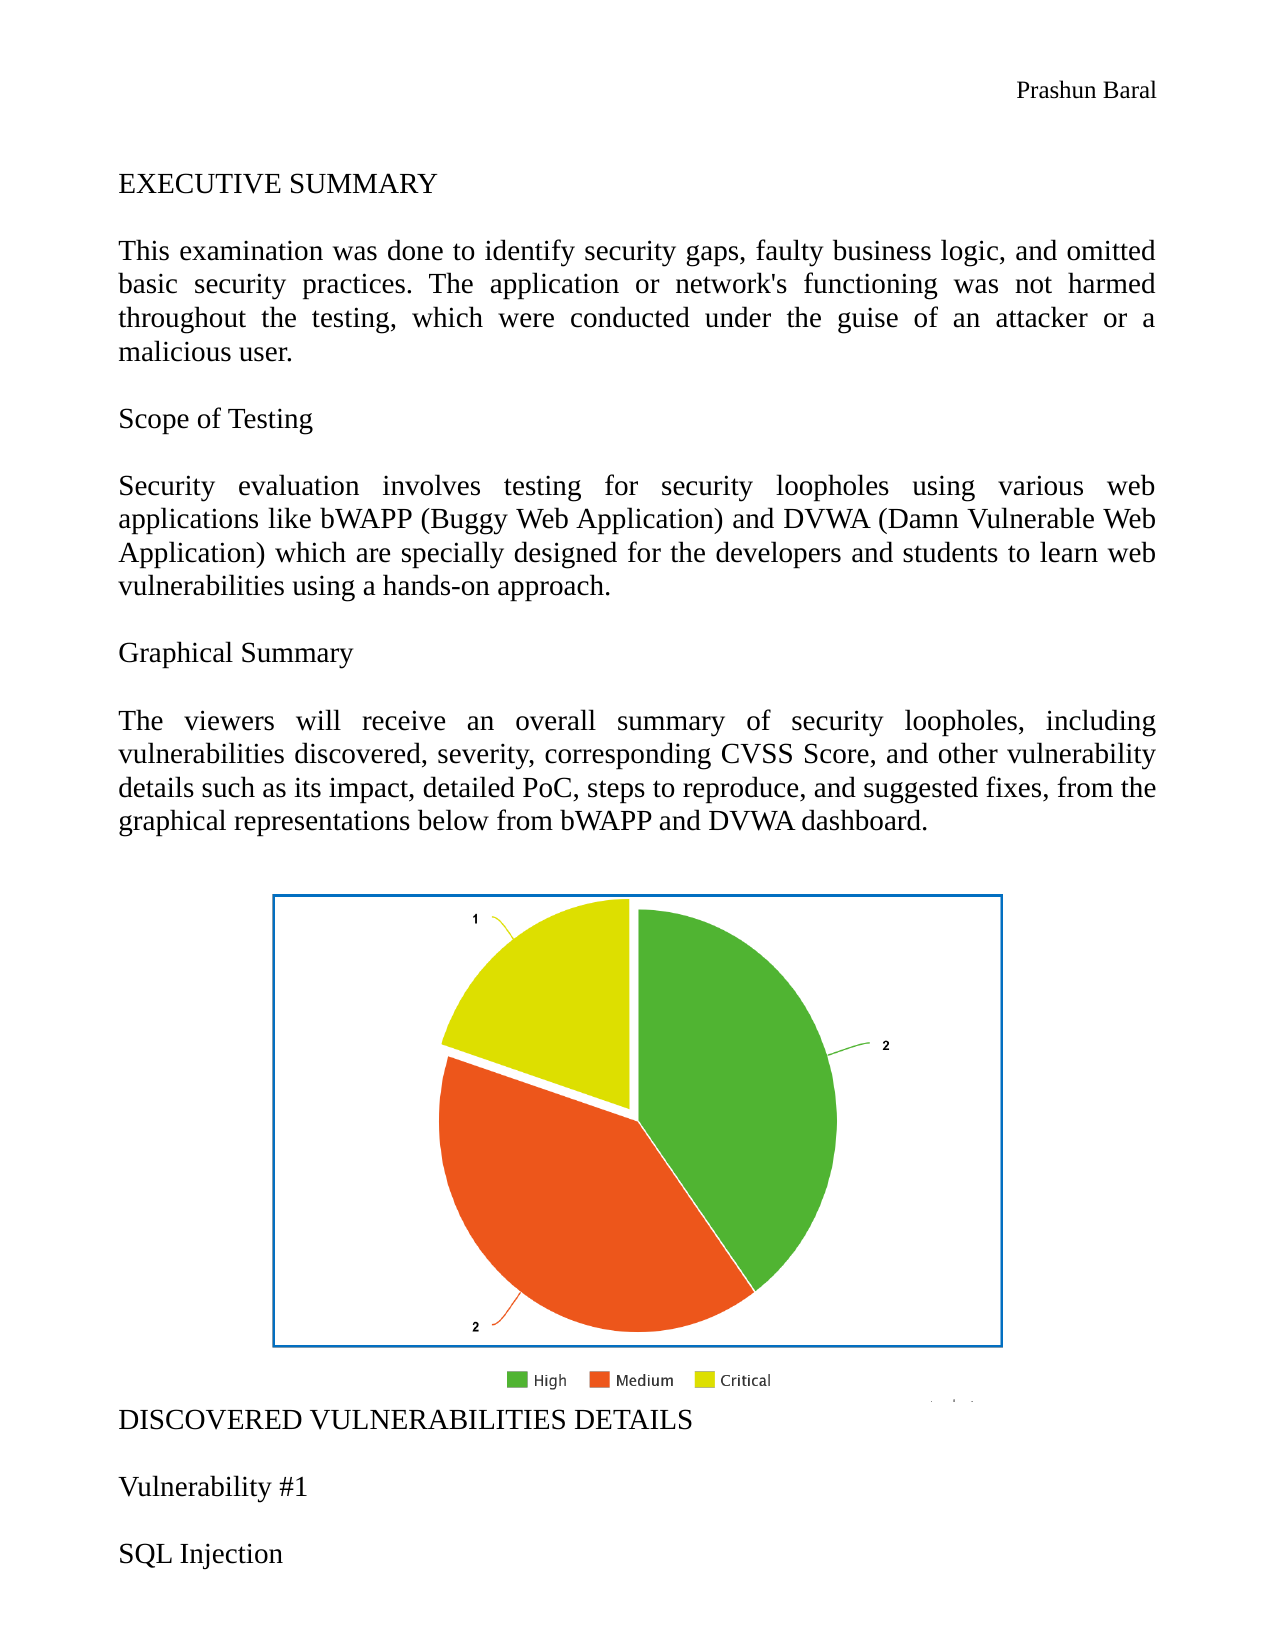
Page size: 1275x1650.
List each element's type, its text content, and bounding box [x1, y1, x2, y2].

text Figure 1: Graph: Severity of Bugs [261, 883, 1014, 1402]
text Security evaluation involves testing for security loopholes using various web applications like bWAPP (Buggy Web Application) and DVWA (Damn Vulnerable Web Application) which are specially designed for the developers and students to learn web vulnerabilities using a hands-on approach. [118, 468, 1157, 602]
text The viewers will receive an overall summary of security loopholes, including vulnerabilities discovered, severity, corresponding CVSS Score, and other vulnerability details such as its impact, detailed PoC, steps to reproduce, and suggested fixes, from the graphical representations below from bWAPP and DVWA dashboard. [118, 703, 1157, 837]
text DISCOVERED VULNERABILITIES DETAILS [118, 966, 1157, 1435]
text EXECUTIVE SUMMARY [118, 166, 1157, 199]
text Graphical Summary [118, 636, 1157, 669]
text Scope of Testing [118, 401, 1157, 434]
text SQL Injection [118, 1536, 1157, 1569]
text Vulnerability #1 [118, 1469, 1157, 1502]
text This examination was done to identify security gaps, faulty business logic, and omitted basic security practices. The application or network's functioning was not harmed throughout the testing, which were conducted under the guise of an attacker or a malicious user. [118, 233, 1157, 367]
